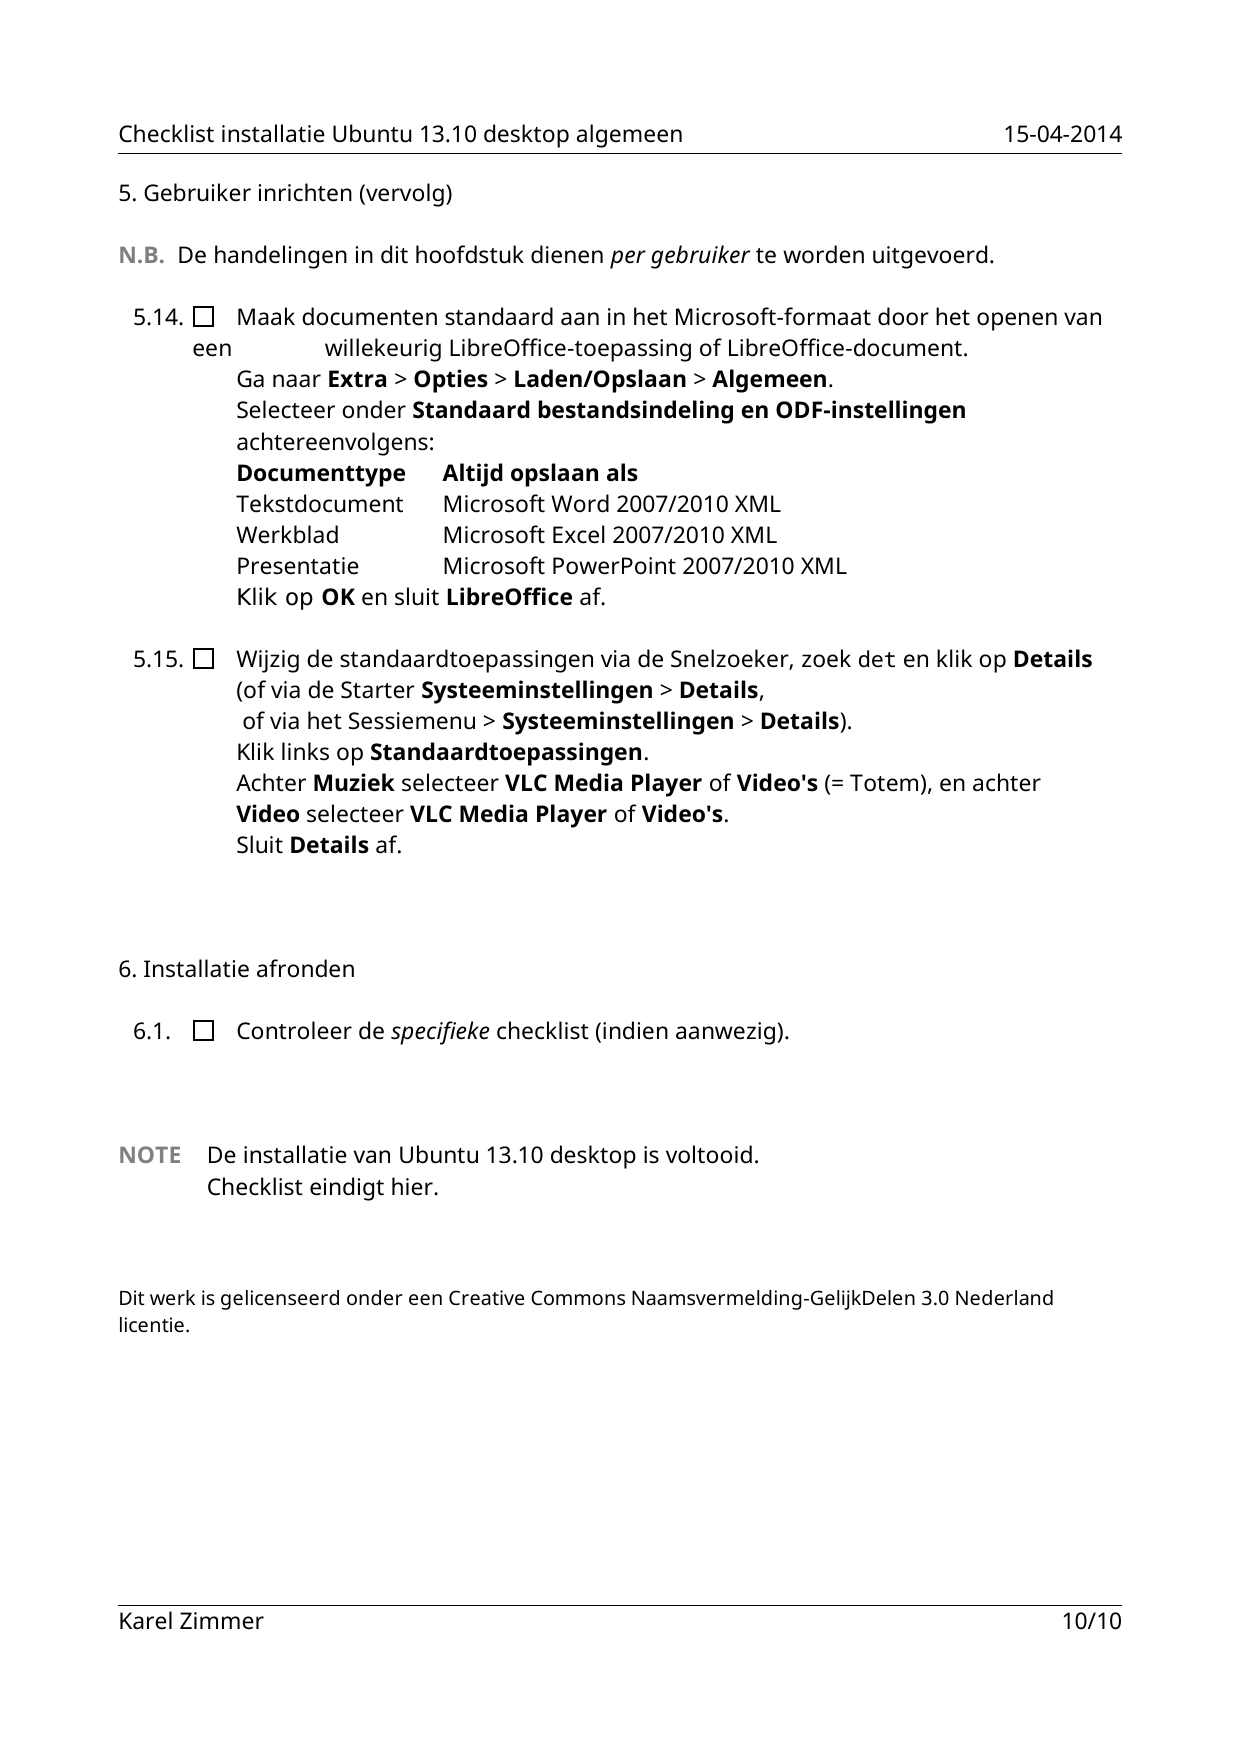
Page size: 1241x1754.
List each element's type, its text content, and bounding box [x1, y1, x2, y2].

list Checklist eindigt hier. [118, 1170, 1122, 1201]
list 5. Gebruiker inrichten (vervolg) [118, 177, 1122, 208]
list Controleer de specifieke checklist (indien aanwezig). [133, 1015, 1122, 1046]
list Wijzig de standaardtoepassingen via de Snelzoeker, zoek det en klik op Details (of via de Starter Systeeminstellingen > Details, of via het Sessiemenu > Systeeminstellingen > Details). Klik links op Standaardtoepassingen. Achter Muziek selecteer VLC Media Player of Video's (= Totem), en achter Video selecteer VLC Media Player of Video's. Sluit Details af. [133, 643, 1122, 860]
list N.B. De handelingen in dit hoofdstuk dienen per gebruiker te worden uitgevoerd. [118, 239, 1122, 270]
list Installatie afronden [118, 953, 1122, 984]
text Dit werk is gelicenseerd onder een Creative Commons Naamsvermelding-GelijkDelen 3.0 Nederland licentie. [118, 1284, 1122, 1339]
list NOTE De installatie van Ubuntu 13.10 desktop is voltooid. [118, 1139, 1122, 1170]
list Maak documenten standaard aan in het Microsoft-formaat door het openen van een willekeurig LibreOffice-toepassing of LibreOffice-document. Ga naar Extra > Opties > Laden/Opslaan > Algemeen. Selecteer onder Standaard bestandsindeling en ODF-instellingen achtereenvolgens: Documenttype Altijd opslaan als Tekstdocument Microsoft Word 2007/2010 XML Werkblad Microsoft Excel 2007/2010 XML Presentatie Microsoft PowerPoint 2007/2010 XML Klik op OK en sluit LibreOffice af. [133, 301, 1122, 612]
